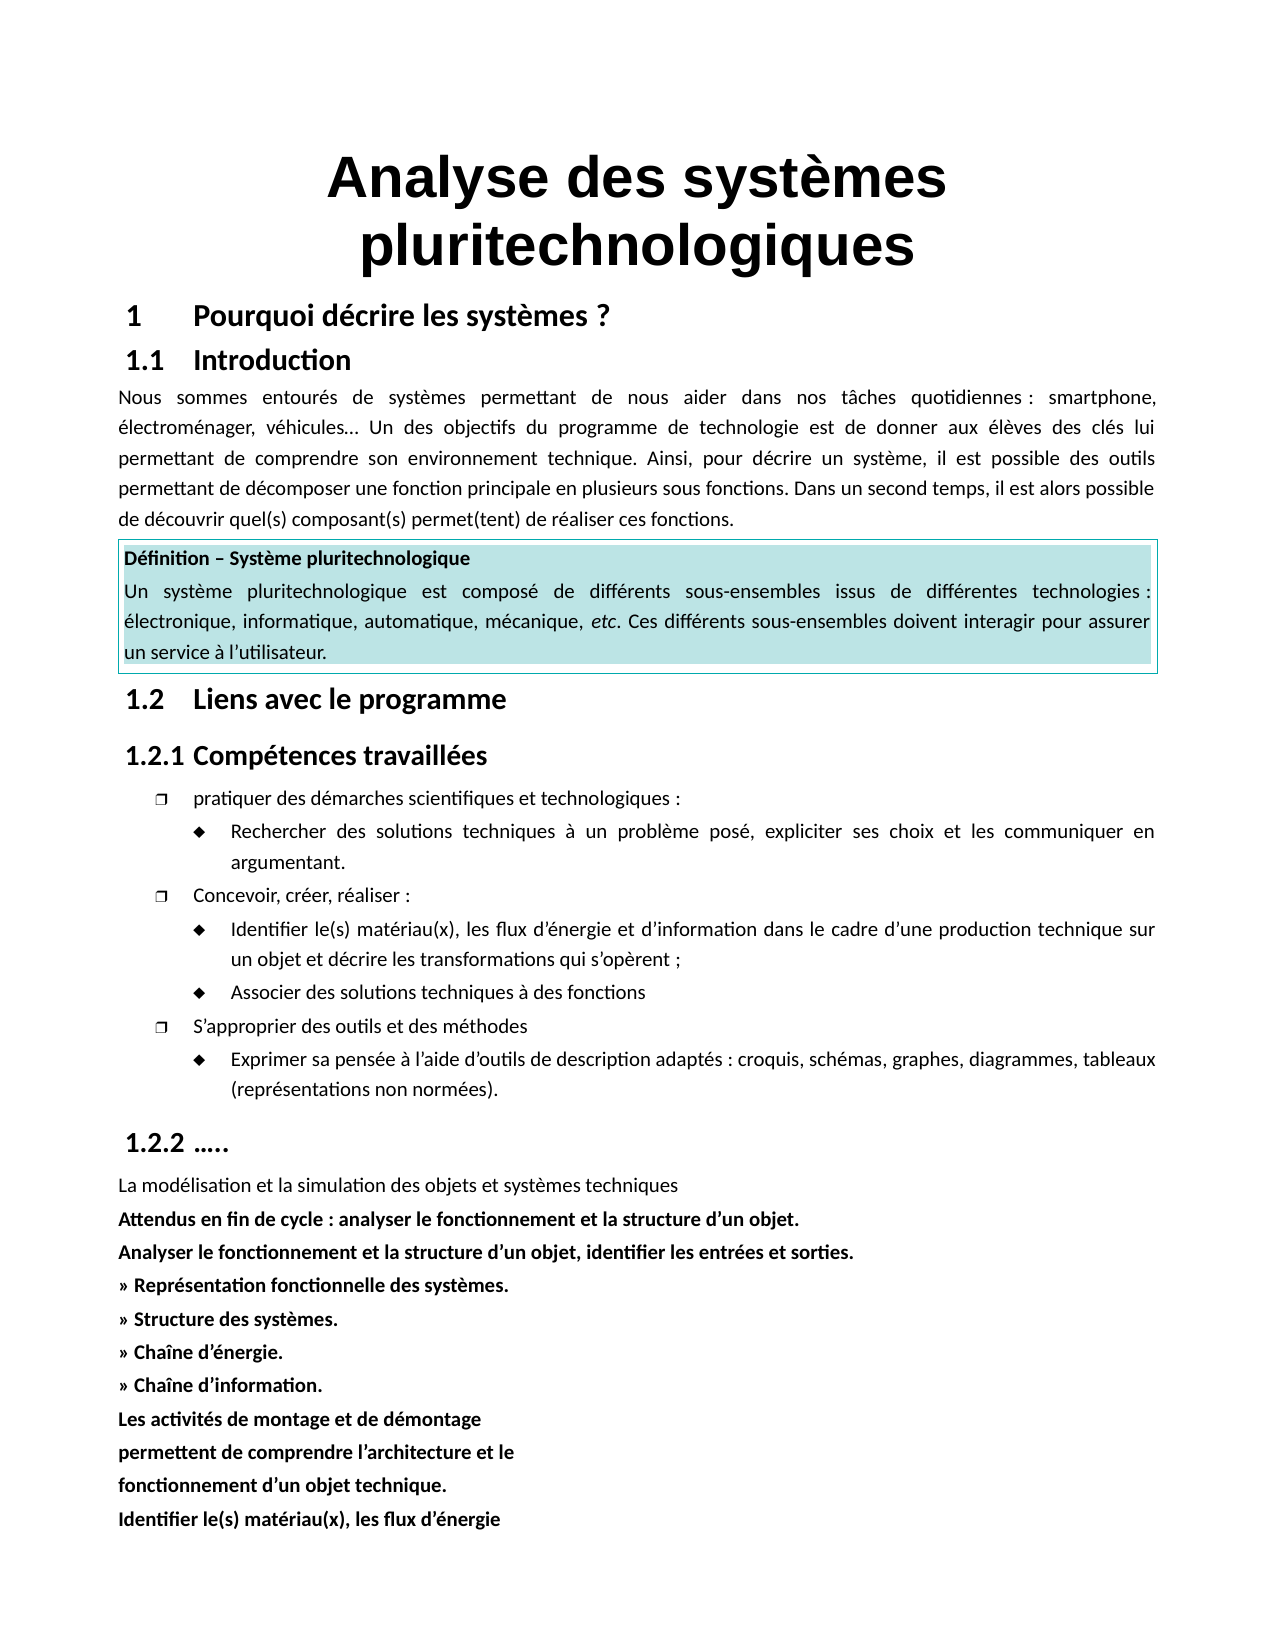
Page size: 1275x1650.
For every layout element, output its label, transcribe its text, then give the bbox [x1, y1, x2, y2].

text » Structure des systèmes. [118, 1306, 1157, 1331]
list S’approprier des outils et des méthodes [156, 1013, 1157, 1038]
text permettent de comprendre l’architecture et le [118, 1439, 1157, 1465]
table_header Définition – Système pluritechnologique Un système pluritechnologique est composé de différents sous-ensembles issus de différentes technologies : électronique, informatique, automatique, mécanique, etc. Ces différents sous-ensembles doivent interagir pour assurer un service à l’utilisateur. [119, 540, 1157, 673]
text » Chaîne d’information. [118, 1373, 1157, 1398]
list Concevoir, créer, réaliser : [156, 882, 1157, 908]
text fonctionnement d’un objet technique. [118, 1473, 1157, 1498]
text La modélisation et la simulation des objets et systèmes techniques [118, 1173, 1157, 1198]
subtitle Introduction [118, 341, 1157, 378]
list pratiquer des démarches scientifiques et technologiques : [156, 785, 1157, 811]
text » Représentation fonctionnelle des systèmes. [118, 1273, 1157, 1298]
title Analyse des systèmes pluritechnologiques [118, 143, 1157, 277]
text Analyser le fonctionnement et la structure d’un objet, identifier les entrées et sorties. [118, 1239, 1157, 1265]
subtitle ….. [118, 1124, 1157, 1160]
text Identifier le(s) matériau(x), les flux d’énergie [118, 1506, 1157, 1531]
text » Chaîne d’énergie. [118, 1339, 1157, 1365]
text Les activités de montage et de démontage [118, 1406, 1157, 1431]
list Rechercher des solutions techniques à un problème posé, expliciter ses choix et les communiquer en argumentant. [193, 819, 1157, 874]
subtitle Compétences travaillées [118, 737, 1157, 773]
list Identifier le(s) matériau(x), les flux d’énergie et d’information dans le cadre d’une production technique sur un objet et décrire les transformations qui s’opèrent ; [193, 916, 1157, 972]
text Attendus en fin de cycle : analyser le fonctionnement et la structure d’un objet. [118, 1206, 1157, 1231]
text Nous sommes entourés de systèmes permettant de nous aider dans nos tâches quotidiennes : smartphone, électroménager, véhicules… Un des objectifs du programme de technologie est de donner aux élèves des clés lui permettant de comprendre son environnement technique. Ainsi, pour décrire un système, il est possible des outils permettant de décomposer une fonction principale en plusieurs sous fonctions. Dans un second temps, il est alors possible de découvrir quel(s) composant(s) permet(tent) de réaliser ces fonctions. [118, 384, 1157, 531]
list Exprimer sa pensée à l’aide d’outils de description adaptés : croquis, schémas, graphes, diagrammes, tableaux (représentations non normées). [193, 1046, 1157, 1102]
subtitle Pourquoi décrire les systèmes ? [118, 296, 1157, 335]
subtitle Liens avec le programme [118, 679, 1157, 717]
list Associer des solutions techniques à des fonctions [193, 979, 1157, 1005]
